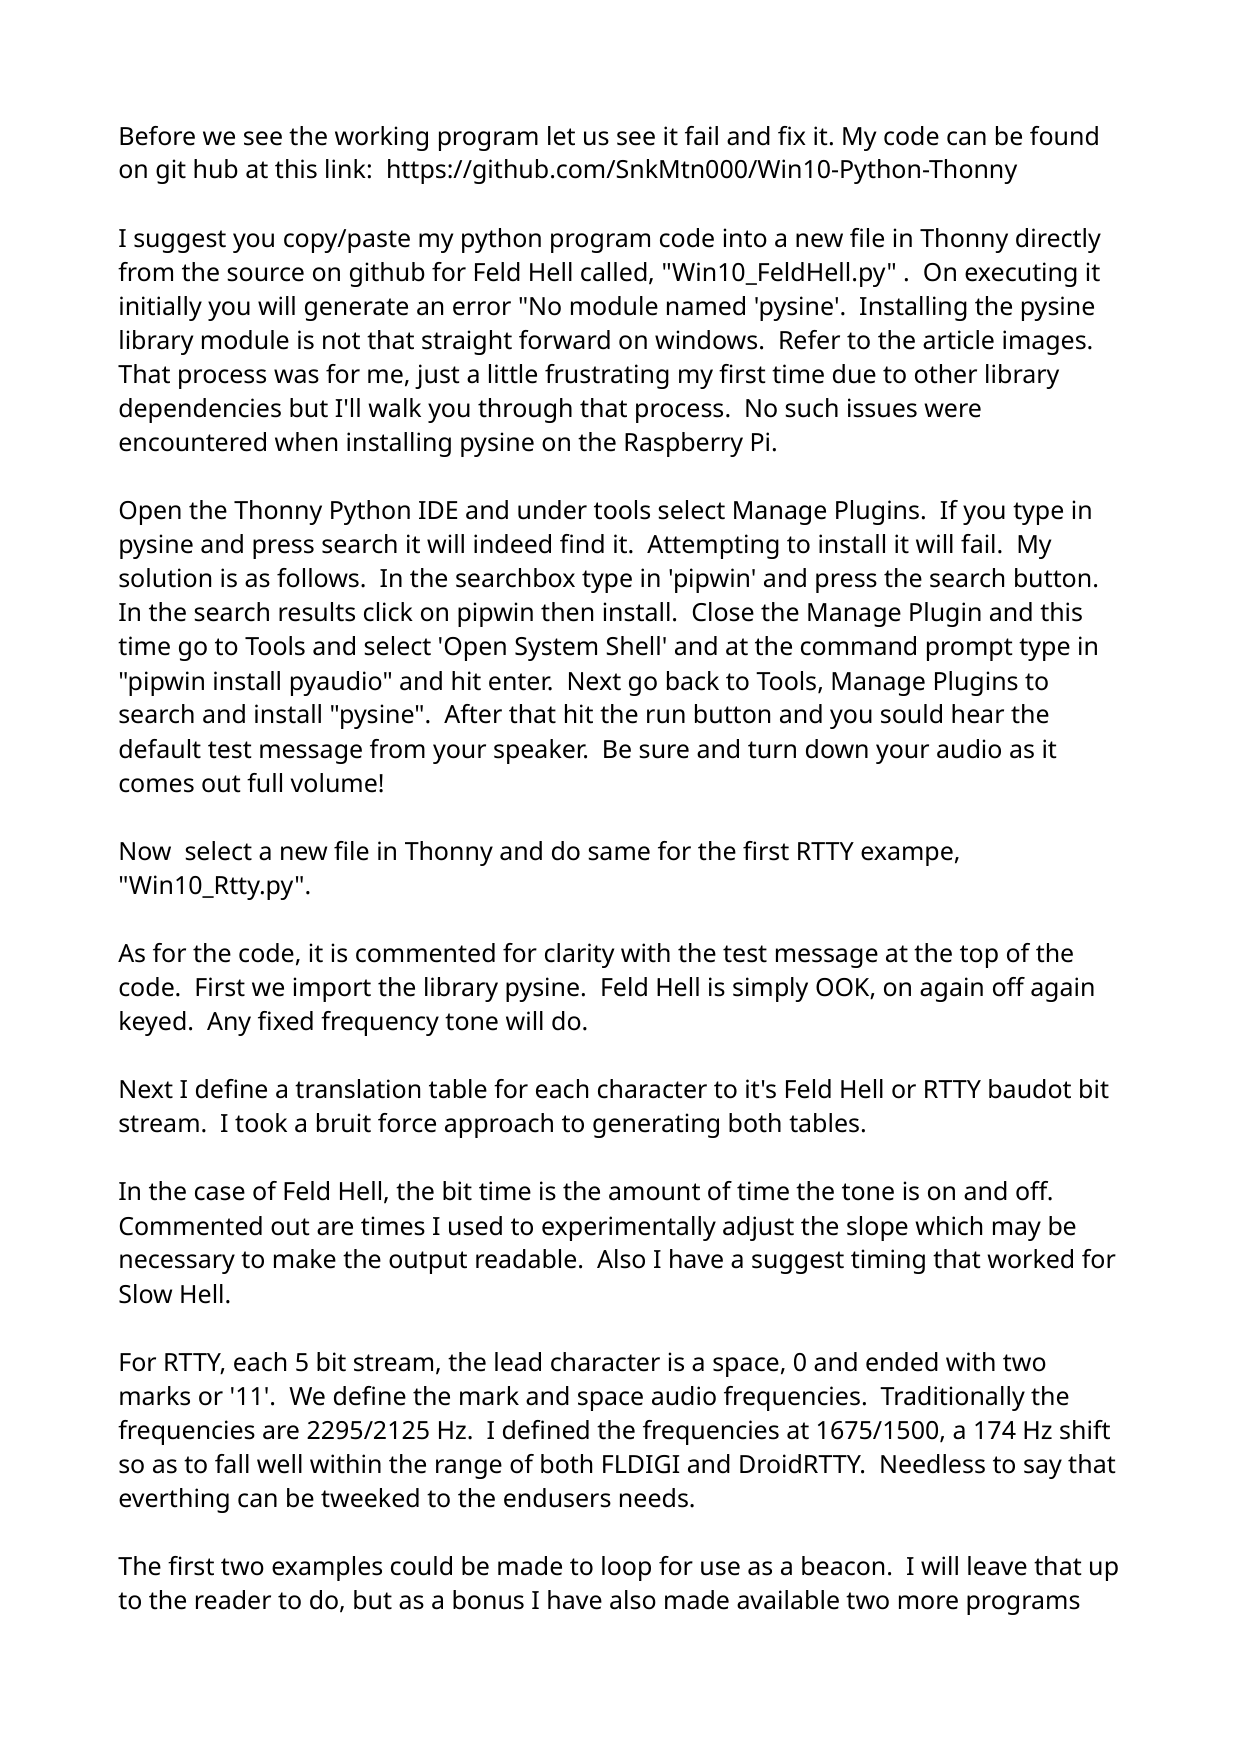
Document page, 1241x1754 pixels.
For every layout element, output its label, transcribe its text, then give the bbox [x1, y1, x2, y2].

text The first two examples could be made to loop for use as a beacon. I will leave that up to the reader to do, but as a bonus I have also made available two more programs [118, 1549, 1122, 1617]
text I suggest you copy/paste my python program code into a new file in Thonny directly from the source on github for Feld Hell called, "Win10_FeldHell.py" . On executing it initially you will generate an error "No module named 'pysine'. Installing the pysine library module is not that straight forward on windows. Refer to the article images. That process was for me, just a little frustrating my first time due to other library dependencies but I'll walk you through that process. No such issues were encountered when installing pysine on the Raspberry Pi. [118, 220, 1122, 459]
text Now select a new file in Thonny and do same for the first RTTY exampe, "Win10_Rtty.py". [118, 833, 1122, 902]
text For RTTY, each 5 bit stream, the lead character is a space, 0 and ended with two marks or '11'. We define the mark and space audio frequencies. Traditionally the frequencies are 2295/2125 Hz. I defined the frequencies at 1675/1500, a 174 Hz shift so as to fall well within the range of both FLDIGI and DroidRTTY. Needless to say that everthing can be tweeked to the endusers needs. [118, 1344, 1122, 1515]
text In the case of Feld Hell, the bit time is the amount of time the tone is on and off. Commented out are times I used to experimentally adjust the slope which may be necessary to make the output readable. Also I have a suggest timing that worked for Slow Hell. [118, 1174, 1122, 1310]
text Open the Thonny Python IDE and under tools select Manage Plugins. If you type in pysine and press search it will indeed find it. Attempting to install it will fail. My solution is as follows. In the searchbox type in 'pipwin' and press the search button. In the search results click on pipwin then install. Close the Manage Plugin and this time go to Tools and select 'Open System Shell' and at the command prompt type in "pipwin install pyaudio" and hit enter. Next go back to Tools, Manage Plugins to search and install "pysine". After that hit the run button and you sould hear the default test message from your speaker. Be sure and turn down your audio as it comes out full volume! [118, 493, 1122, 799]
text Before we see the working program let us see it fail and fix it. My code can be found on git hub at this link: https://github.com/SnkMtn000/Win10-Python-Thonny [118, 118, 1122, 186]
text Next I define a translation table for each character to it's Feld Hell or RTTY baudot bit stream. I took a bruit force approach to generating both tables. [118, 1072, 1122, 1140]
text As for the code, it is commented for clarity with the test message at the top of the code. First we import the library pysine. Feld Hell is simply OOK, on again off again keyed. Any fixed frequency tone will do. [118, 936, 1122, 1038]
